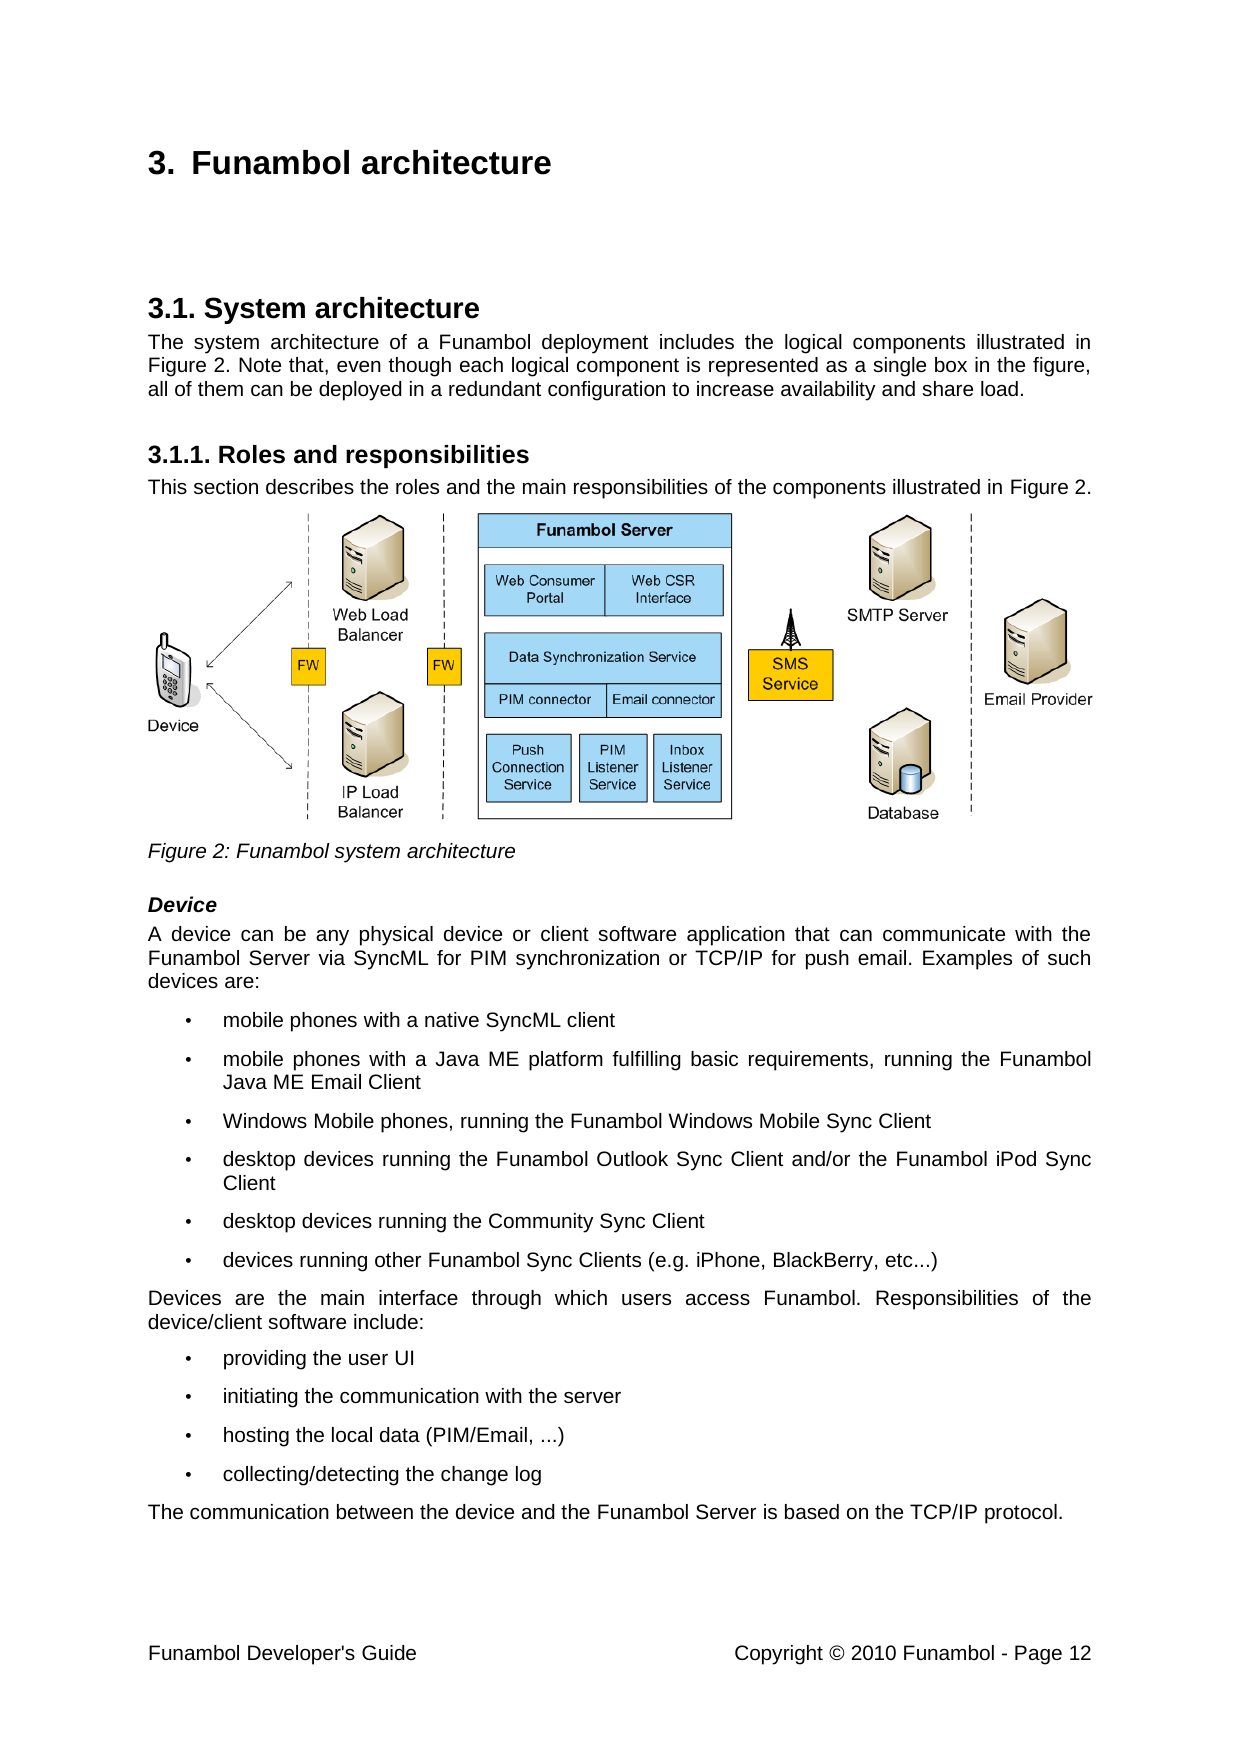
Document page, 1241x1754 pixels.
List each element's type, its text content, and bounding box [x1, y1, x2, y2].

picture [147, 513, 1093, 824]
list hosting the local data (PIM/Email, ...) [185, 1423, 1093, 1447]
text Devices are the main interface through which users access Funambol. Responsibilities of the device/client software include: [148, 1287, 1093, 1334]
list Windows Mobile phones, running the Funambol Windows Mobile Sync Client [185, 1109, 1093, 1133]
text Figure 2: Funambol system architecture [148, 824, 1093, 863]
list desktop devices running the Funambol Outlook Sync Client and/or the Funambol iPod Sync Client [185, 1148, 1093, 1195]
text The communication between the device and the Funambol Server is based on the TCP/IP protocol. [148, 1501, 1093, 1524]
list collecting/detecting the change log [185, 1462, 1093, 1486]
list providing the user UI [185, 1346, 1093, 1370]
list devices running other Funambol Sync Clients (e.g. iPhone, BlackBerry, etc...) [185, 1248, 1093, 1272]
list desktop devices running the Community Sync Client [185, 1210, 1093, 1233]
list mobile phones with a Java ME platform fulfilling basic requirements, running the Funambol Java ME Email Client [185, 1047, 1093, 1094]
subtitle System architecture [148, 292, 1093, 324]
subtitle Device [148, 863, 1093, 917]
text This section describes the roles and the main responsibilities of the components illustrated in Figure 2. [148, 475, 1093, 499]
subtitle Funambol architecture [148, 144, 1093, 181]
list initiating the communication with the server [185, 1385, 1093, 1408]
text A device can be any physical device or client software application that can communicate with the Funambol Server via SyncML for PIM synchronization or TCP/IP for push email. Examples of such devices are: [148, 923, 1093, 993]
list mobile phones with a native SyncML client [185, 1008, 1093, 1032]
subtitle Roles and responsibilities [148, 441, 1093, 469]
text The system architecture of a Funambol deployment includes the logical components illustrated in Figure 2. Note that, even though each logical component is represented as a single box in the figure, all of them can be deployed in a redundant configuration to increase availability and share load. [148, 330, 1093, 401]
